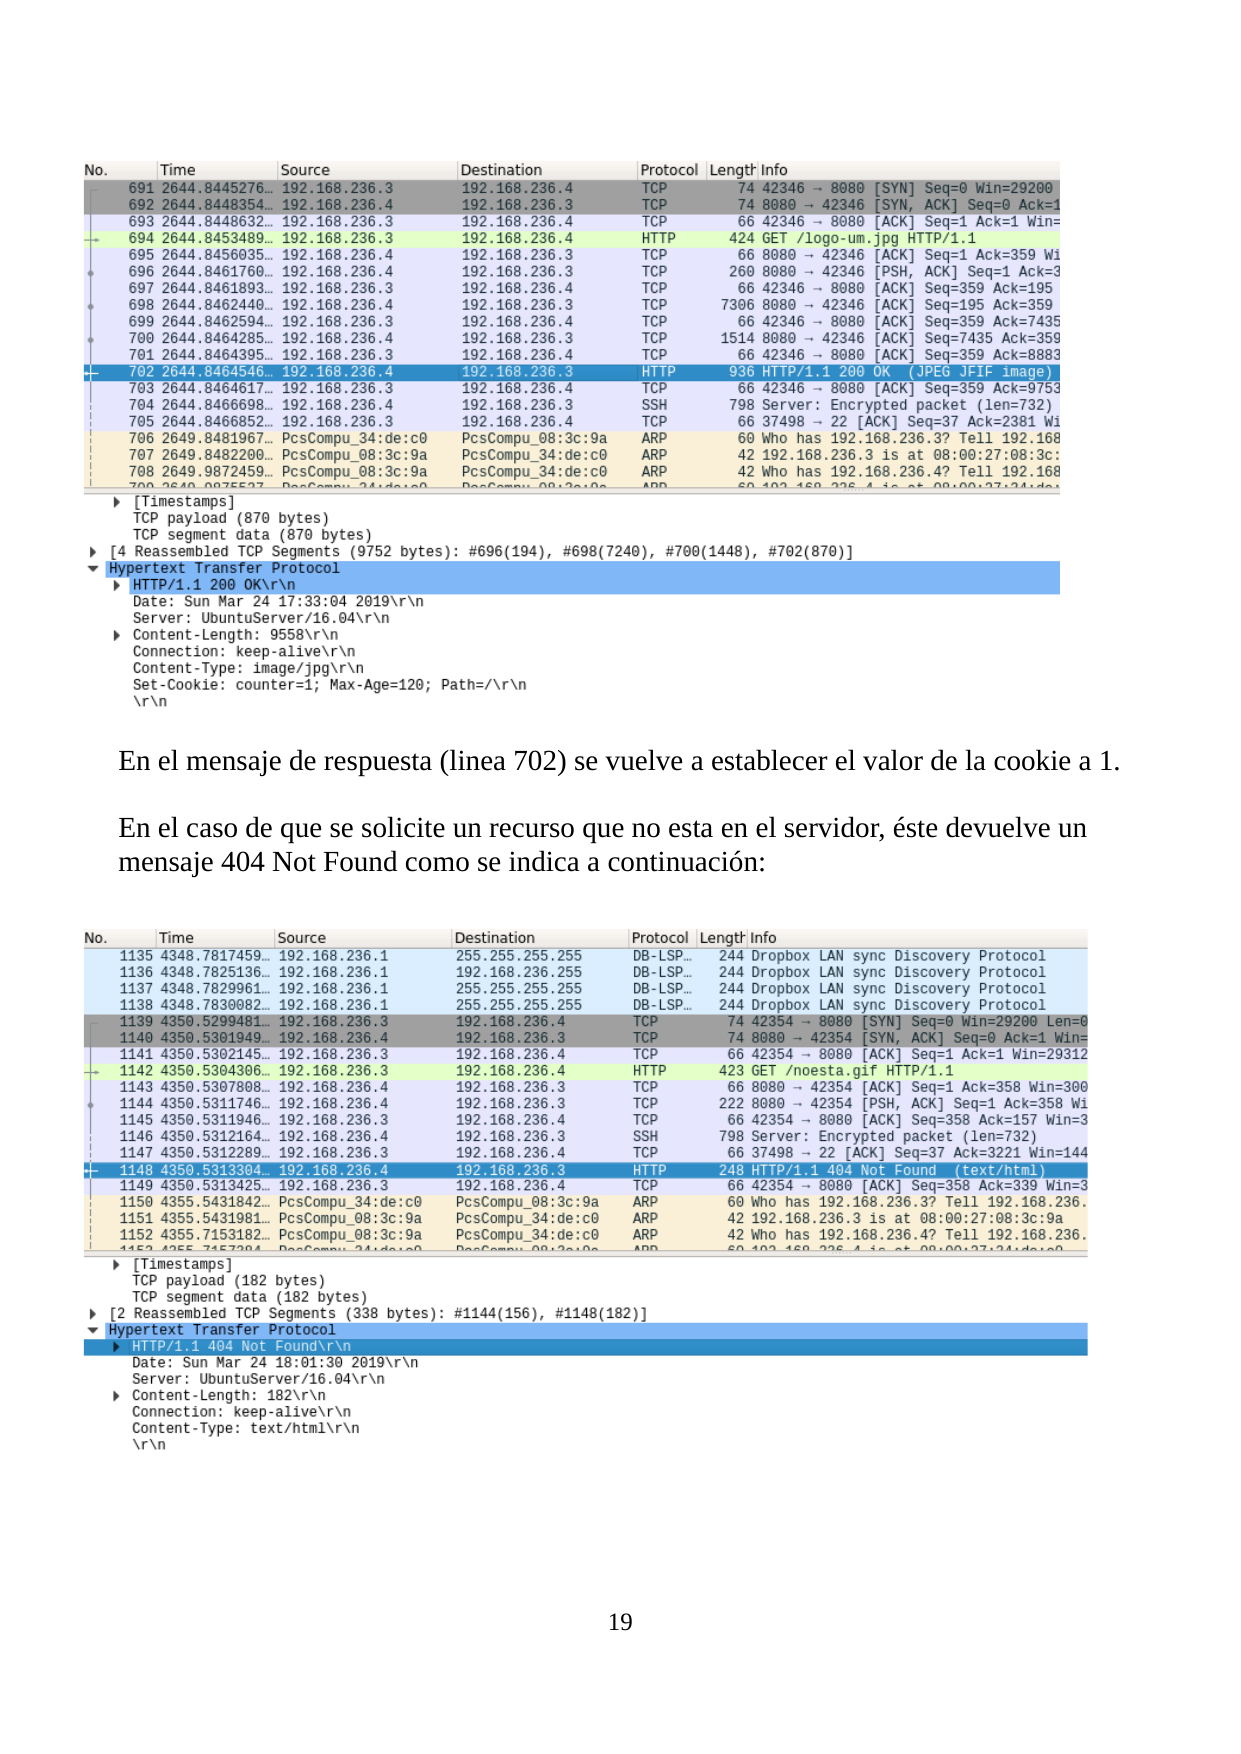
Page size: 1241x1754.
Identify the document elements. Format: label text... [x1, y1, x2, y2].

picture [83, 929, 1088, 1453]
text En el mensaje de respuesta (linea 702) se vuelve a establecer el valor de la cookie a 1. [118, 743, 1122, 777]
picture [83, 161, 1060, 710]
text En el caso de que se solicite un recurso que no esta en el servidor, éste devuelve un mensaje 404 Not Found como se indica a continuación: [118, 811, 1122, 878]
